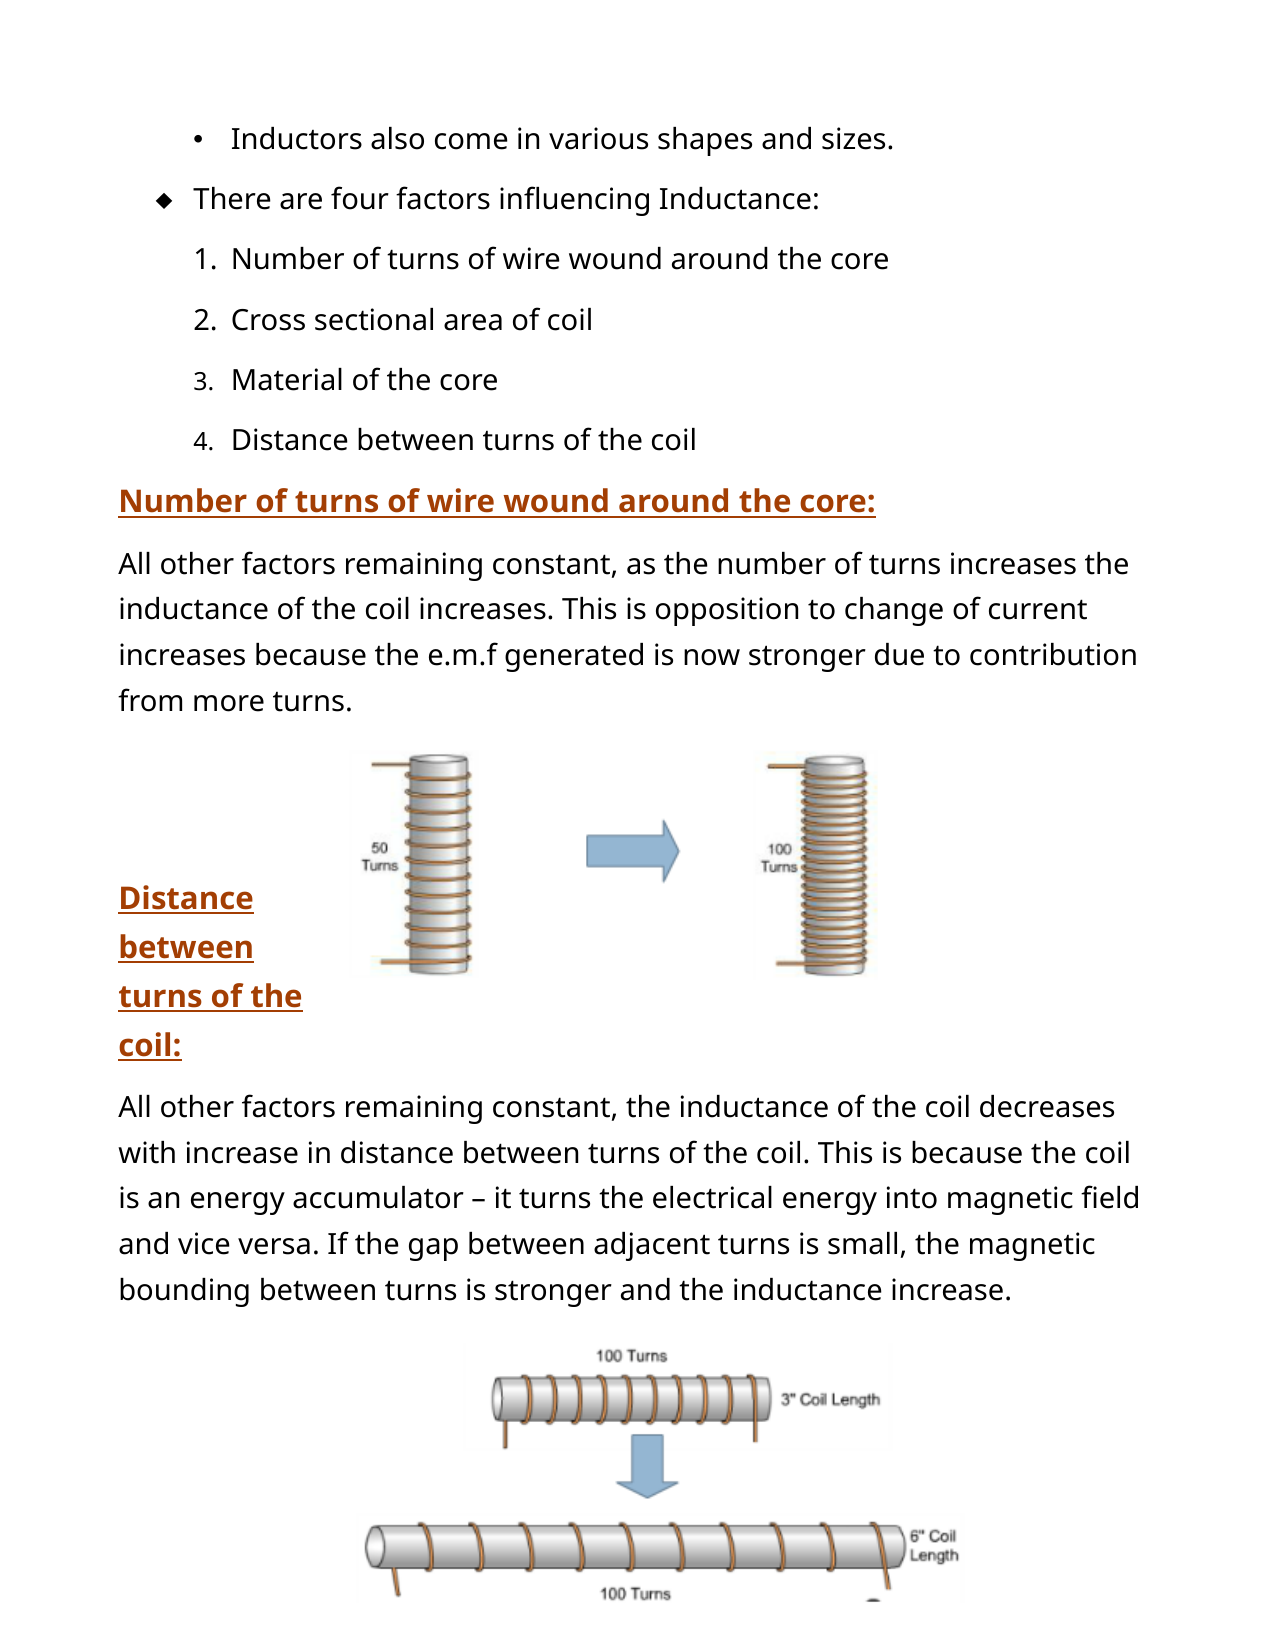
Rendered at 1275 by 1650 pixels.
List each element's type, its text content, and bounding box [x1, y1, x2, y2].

list Cross sectional area of coil [193, 299, 1157, 338]
text All other factors remaining constant, the inductance of the coil decreases with increase in distance between turns of the coil. This is because the coil is an energy accumulator – it turns the electrical energy into magnetic field and vice versa. If the gap between adjacent turns is small, the magnetic bounding between turns is stronger and the inductance increase. [118, 1086, 1157, 1309]
list Material of the core [193, 359, 1157, 399]
text Distance between turns of the coil: [118, 876, 1157, 1066]
picture [336, 740, 939, 995]
picture [312, 1339, 985, 1613]
text Number of turns of wire wound around the core: [118, 479, 1157, 522]
list Inductors also come in various shapes and sizes. [193, 118, 1157, 158]
list Distance between turns of the coil [193, 419, 1157, 459]
list Number of turns of wire wound around the core [193, 238, 1157, 278]
text All other factors remaining constant, as the number of turns increases the inductance of the coil increases. This is opposition to change of current increases because the e.m.f generated is now stronger due to contribution from more turns. [118, 543, 1157, 719]
list There are four factors influencing Inductance: [156, 178, 1157, 218]
